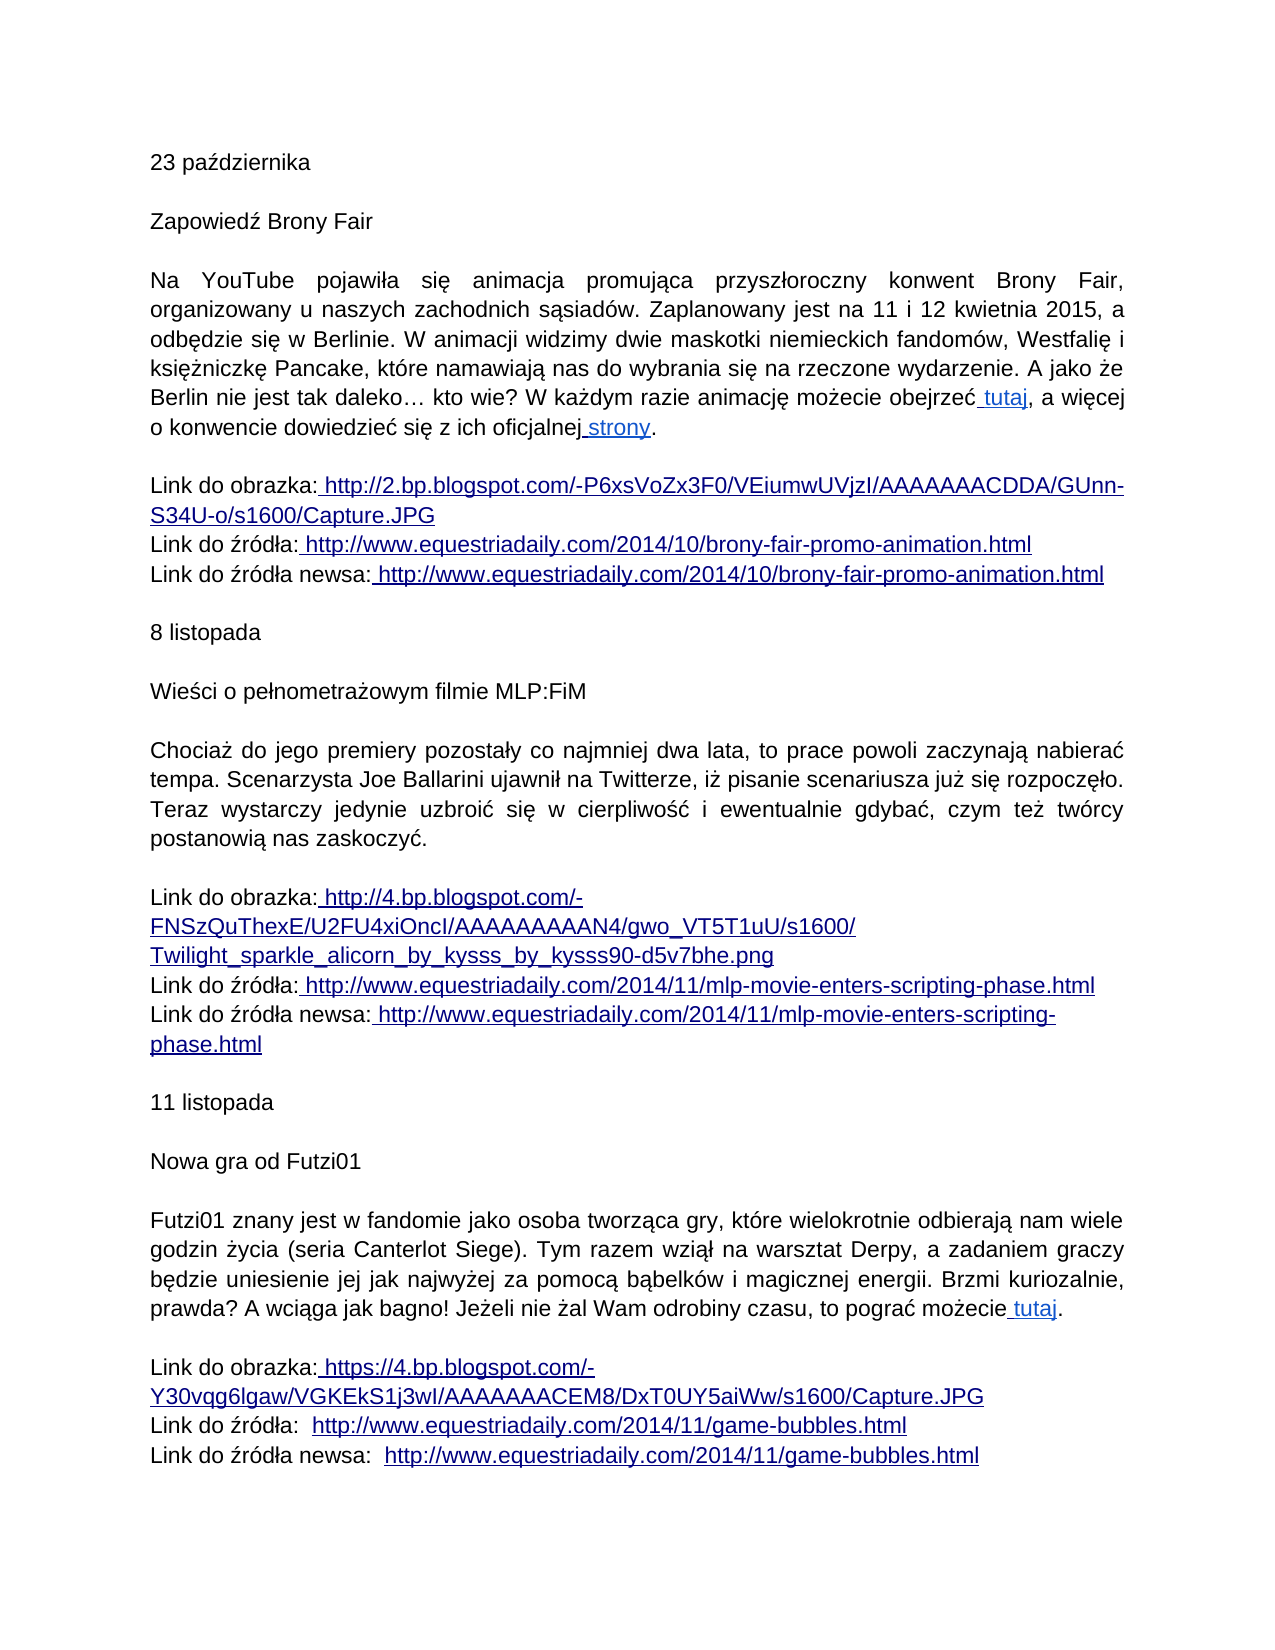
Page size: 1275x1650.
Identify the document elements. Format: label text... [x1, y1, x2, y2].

text Link do źródła newsa: http://www.equestriadaily.com/2014/11/mlp-movie-enters-scripting-phase.html [150, 1002, 1125, 1057]
text 11 listopada [150, 1090, 1125, 1116]
text Nowa gra od Futzi01 [150, 1149, 1125, 1174]
text Link do obrazka: http://4.bp.blogspot.com/-FNSzQuThexE/U2FU4xiOncI/AAAAAAAAAN4/gwo_VT5T1uU/s1600/Twilight_sparkle_alicorn_by_kysss_by_kysss90-d5v7bhe.png [150, 884, 1125, 969]
text Link do źródła: http://www.equestriadaily.com/2014/10/brony-fair-promo-animation.html [150, 532, 1125, 557]
text Link do źródła newsa: http://www.equestriadaily.com/2014/10/brony-fair-promo-animation.html [150, 561, 1125, 587]
text Na YouTube pojawiła się animacja promująca przyszłoroczny konwent Brony Fair, organizowany u naszych zachodnich sąsiadów. Zaplanowany jest na 11 i 12 kwietnia 2015, a odbędzie się w Berlinie. W animacji widzimy dwie maskotki niemieckich fandomów, Westfalię i księżniczkę Pancake, które namawiają nas do wybrania się na rzeczone wydarzenie. A jako że Berlin nie jest tak daleko… kto wie? W każdym razie animację możecie obejrzeć tutaj, a więcej o konwencie dowiedzieć się z ich oficjalnej strony. [150, 267, 1125, 440]
text Zapowiedź Brony Fair [150, 209, 1125, 234]
text 8 listopada [150, 620, 1125, 646]
text Link do obrazka: https://4.bp.blogspot.com/-Y30vqg6lgaw/VGKEkS1j3wI/AAAAAAACEM8/DxT0UY5aiWw/s1600/Capture.JPG [150, 1354, 1125, 1409]
text Link do źródła newsa: http://www.equestriadaily.com/2014/11/game-bubbles.html [150, 1442, 1125, 1468]
text Wieści o pełnometrażowym filmie MLP:FiM [150, 679, 1125, 704]
text Link do źródła: http://www.equestriadaily.com/2014/11/mlp-movie-enters-scripting-phase.html [150, 972, 1125, 998]
text Futzi01 znany jest w fandomie jako osoba tworząca gry, które wielokrotnie odbierają nam wiele godzin życia (seria Canterlot Siege). Tym razem wziął na warsztat Derpy, a zadaniem graczy będzie uniesienie jej jak najwyżej za pomocą bąbelków i magicznej energii. Brzmi kuriozalnie, prawda? A wciąga jak bagno! Jeżeli nie żal Wam odrobiny czasu, to pograć możecie tutaj. [150, 1207, 1125, 1321]
text Link do źródła: http://www.equestriadaily.com/2014/11/game-bubbles.html [150, 1413, 1125, 1439]
text 23 października [150, 150, 1125, 176]
text Chociaż do jego premiery pozostały co najmniej dwa lata, to prace powoli zaczynają nabierać tempa. Scenarzysta Joe Ballarini ujawnił na Twitterze, iż pisanie scenariusza już się rozpoczęło. Teraz wystarczy jedynie uzbroić się w cierpliwość i ewentualnie gdybać, czym też twórcy postanowią nas zaskoczyć. [150, 737, 1125, 851]
text Link do obrazka: http://2.bp.blogspot.com/-P6xsVoZx3F0/VEiumwUVjzI/AAAAAAACDDA/GUnn-S34U-o/s1600/Capture.JPG [150, 473, 1125, 528]
